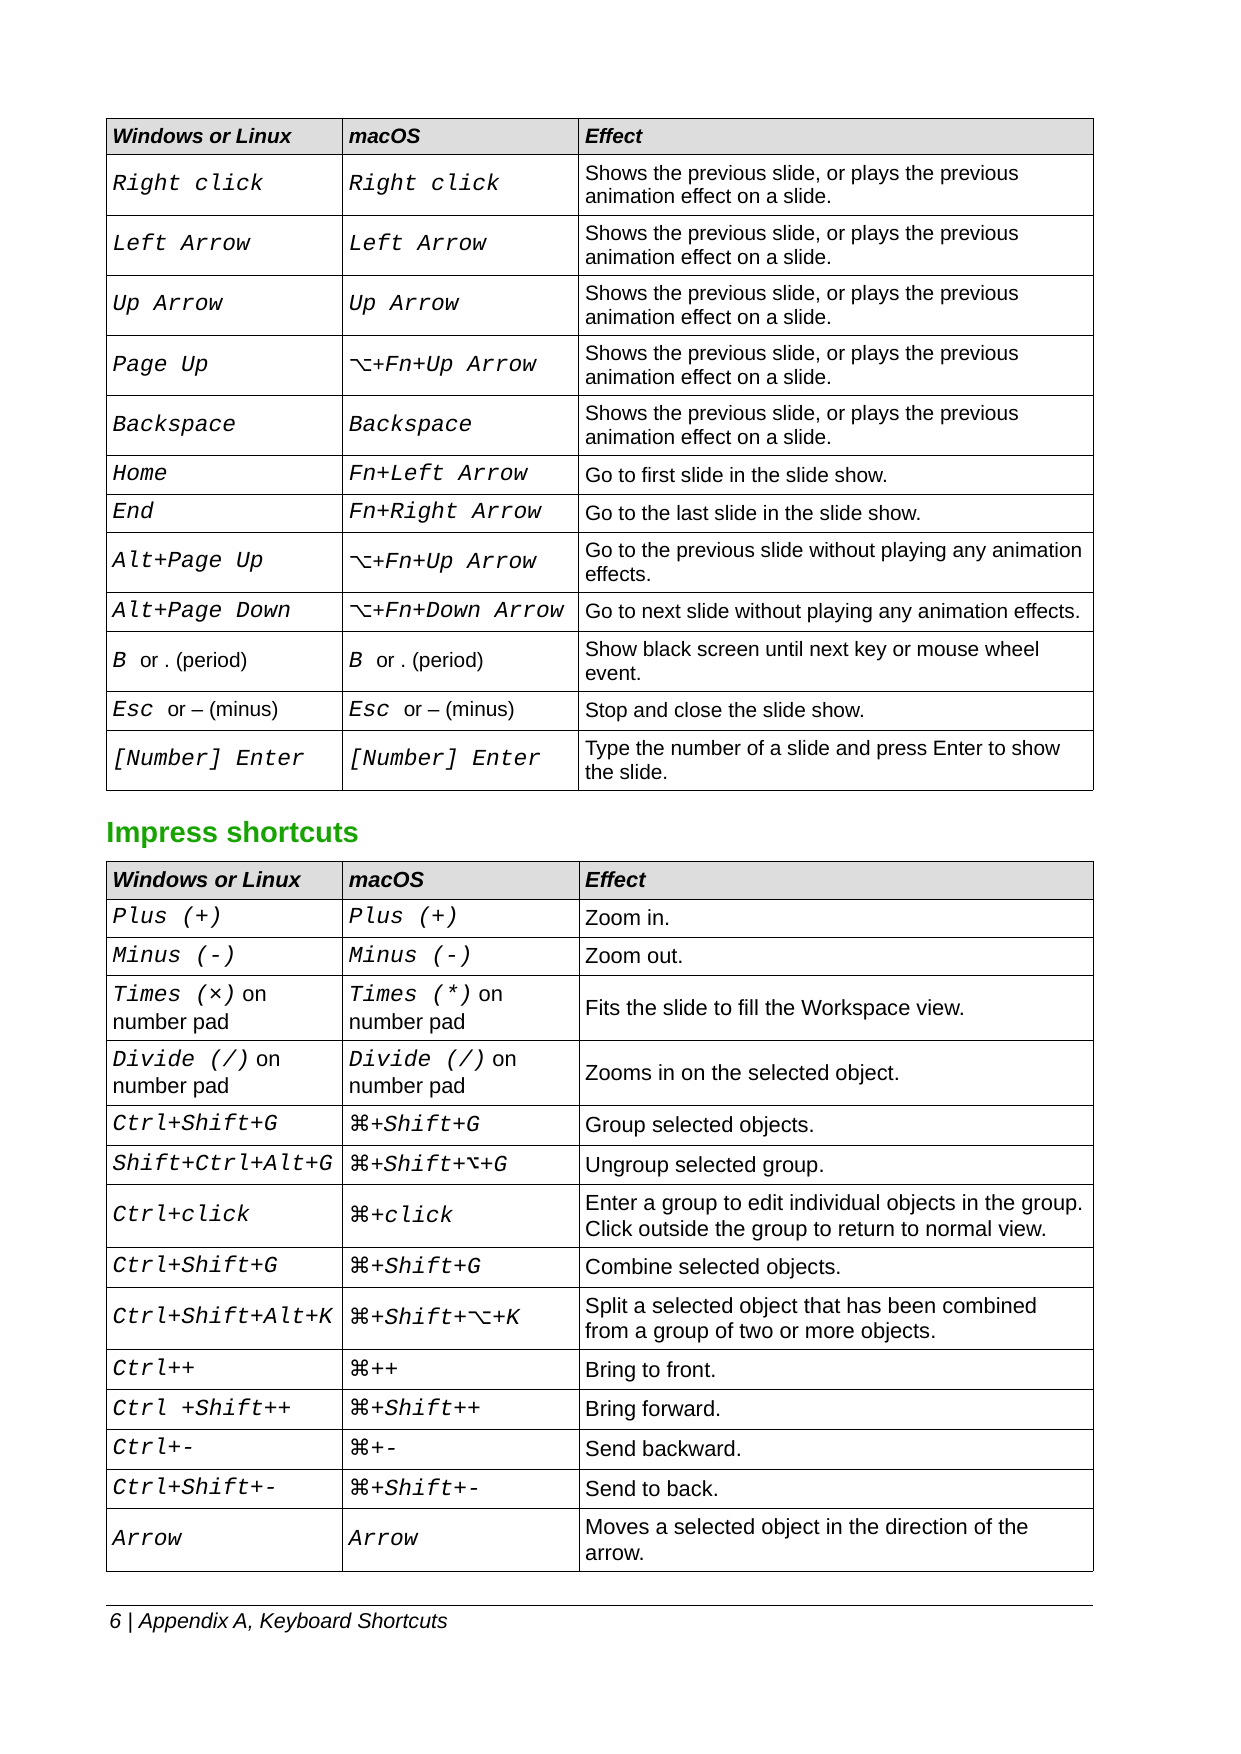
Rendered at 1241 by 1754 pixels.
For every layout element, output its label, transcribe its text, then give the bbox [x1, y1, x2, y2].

table_cell Alt+Page Down [107, 593, 342, 631]
table_cell Ctrl +Shift++ [107, 1390, 342, 1429]
subtitle Impress shortcuts [106, 815, 1093, 849]
table_cell Shift+Ctrl+Alt+G [107, 1146, 342, 1184]
table_cell Ungroup selected group. [580, 1146, 1093, 1184]
table_cell ⌘+Shift+G [343, 1106, 579, 1144]
table_header Effect [580, 862, 1093, 899]
table_cell ⌥+Fn+Down Arrow [343, 593, 578, 631]
table_cell Ctrl+click [107, 1185, 342, 1247]
table_cell ⌘+Shift+- [343, 1470, 579, 1508]
table_cell Shows the previous slide, or plays the previous animation effect on a slide. [579, 396, 1093, 455]
table_cell Zoom in. [580, 900, 1093, 937]
table_cell Ctrl+Shift+G [107, 1106, 342, 1144]
table_cell Ctrl+- [107, 1430, 342, 1468]
table_cell Left Arrow [343, 216, 578, 275]
table_cell Moves a selected object in the direction of the arrow. [580, 1509, 1093, 1571]
table_cell Bring to front. [580, 1350, 1093, 1389]
table_cell Shows the previous slide, or plays the previous animation effect on a slide. [579, 336, 1093, 395]
table_cell B or . (period) [107, 632, 342, 691]
table_cell Go to first slide in the slide show. [579, 456, 1093, 494]
table_cell Arrow [107, 1509, 342, 1571]
table_header Effect [579, 119, 1093, 154]
table_cell Times (×) on number pad [107, 976, 342, 1040]
table_cell Ctrl+Shift+- [107, 1470, 342, 1508]
table_cell Times (*) on number pad [343, 976, 579, 1040]
table_cell Shows the previous slide, or plays the previous animation effect on a slide. [579, 155, 1093, 214]
table_cell Backspace [107, 396, 342, 455]
table_cell Backspace [343, 396, 578, 455]
table_cell ⌘+Shift+⌥+K [343, 1288, 579, 1349]
table_cell Divide (/) on number pad [343, 1041, 579, 1105]
table_cell End [107, 495, 342, 532]
table_cell Split a selected object that has been combined from a group of two or more objects. [580, 1288, 1093, 1349]
table_cell Fn+Left Arrow [343, 456, 578, 494]
table_cell ⌘+- [343, 1430, 579, 1468]
table_cell [Number] Enter [107, 731, 342, 790]
table_cell ⌥+Fn+Up Arrow [343, 533, 578, 592]
table_cell ⌘+click [343, 1185, 579, 1247]
table_cell ⌥+Fn+Up Arrow [343, 336, 578, 395]
table_cell Fn+Right Arrow [343, 495, 578, 532]
table_cell Up Arrow [343, 276, 578, 335]
table_cell Ctrl++ [107, 1350, 342, 1389]
table_cell Go to next slide without playing any animation effects. [579, 593, 1093, 631]
table_cell ⌘++ [343, 1350, 579, 1389]
table_cell Send backward. [580, 1430, 1093, 1468]
table_cell ⌘+Shift+⌥+G [343, 1146, 579, 1184]
table_cell Page Up [107, 336, 342, 395]
table_cell B or . (period) [343, 632, 578, 691]
table_cell Group selected objects. [580, 1106, 1093, 1144]
table_cell Send to back. [580, 1470, 1093, 1508]
table_cell Right click [107, 155, 342, 214]
table_cell Left Arrow [107, 216, 342, 275]
table_cell Ctrl+Shift+Alt+K [107, 1288, 342, 1349]
table_cell Up Arrow [107, 276, 342, 335]
table_cell Minus (-) [343, 938, 579, 975]
table_cell Bring forward. [580, 1390, 1093, 1429]
table_header macOS [343, 862, 579, 899]
table_cell Enter a group to edit individual objects in the group. Click outside the group to return to normal view. [580, 1185, 1093, 1247]
table_cell Plus (+) [107, 900, 342, 937]
table_cell Esc or – (minus) [343, 692, 578, 730]
table_cell Ctrl+Shift+G [107, 1248, 342, 1287]
table_cell Combine selected objects. [580, 1248, 1093, 1287]
table_cell Shows the previous slide, or plays the previous animation effect on a slide. [579, 276, 1093, 335]
table_header Windows or Linux [107, 862, 342, 899]
table_cell ⌘+Shift++ [343, 1390, 579, 1429]
table_cell Home [107, 456, 342, 494]
table_cell Plus (+) [343, 900, 579, 937]
table_cell Divide (/) on number pad [107, 1041, 342, 1105]
table_cell Type the number of a slide and press Enter to show the slide. [579, 731, 1093, 790]
table_cell Show black screen until next key or mouse wheel event. [579, 632, 1093, 691]
table_cell Zoom out. [580, 938, 1093, 975]
table_cell Minus (-) [107, 938, 342, 975]
table_cell Fits the slide to fill the Workspace view. [580, 976, 1093, 1040]
table_header macOS [343, 119, 578, 154]
table_cell Esc or – (minus) [107, 692, 342, 730]
table_header Windows or Linux [107, 119, 342, 154]
table_cell Alt+Page Up [107, 533, 342, 592]
table_cell Zooms in on the selected object. [580, 1041, 1093, 1105]
table_cell [Number] Enter [343, 731, 578, 790]
table_cell ⌘+Shift+G [343, 1248, 579, 1287]
table_cell Go to the previous slide without playing any animation effects. [579, 533, 1093, 592]
table_cell Stop and close the slide show. [579, 692, 1093, 730]
table_cell Shows the previous slide, or plays the previous animation effect on a slide. [579, 216, 1093, 275]
table_cell Arrow [343, 1509, 579, 1571]
table_cell Right click [343, 155, 578, 214]
table_cell Go to the last slide in the slide show. [579, 495, 1093, 532]
